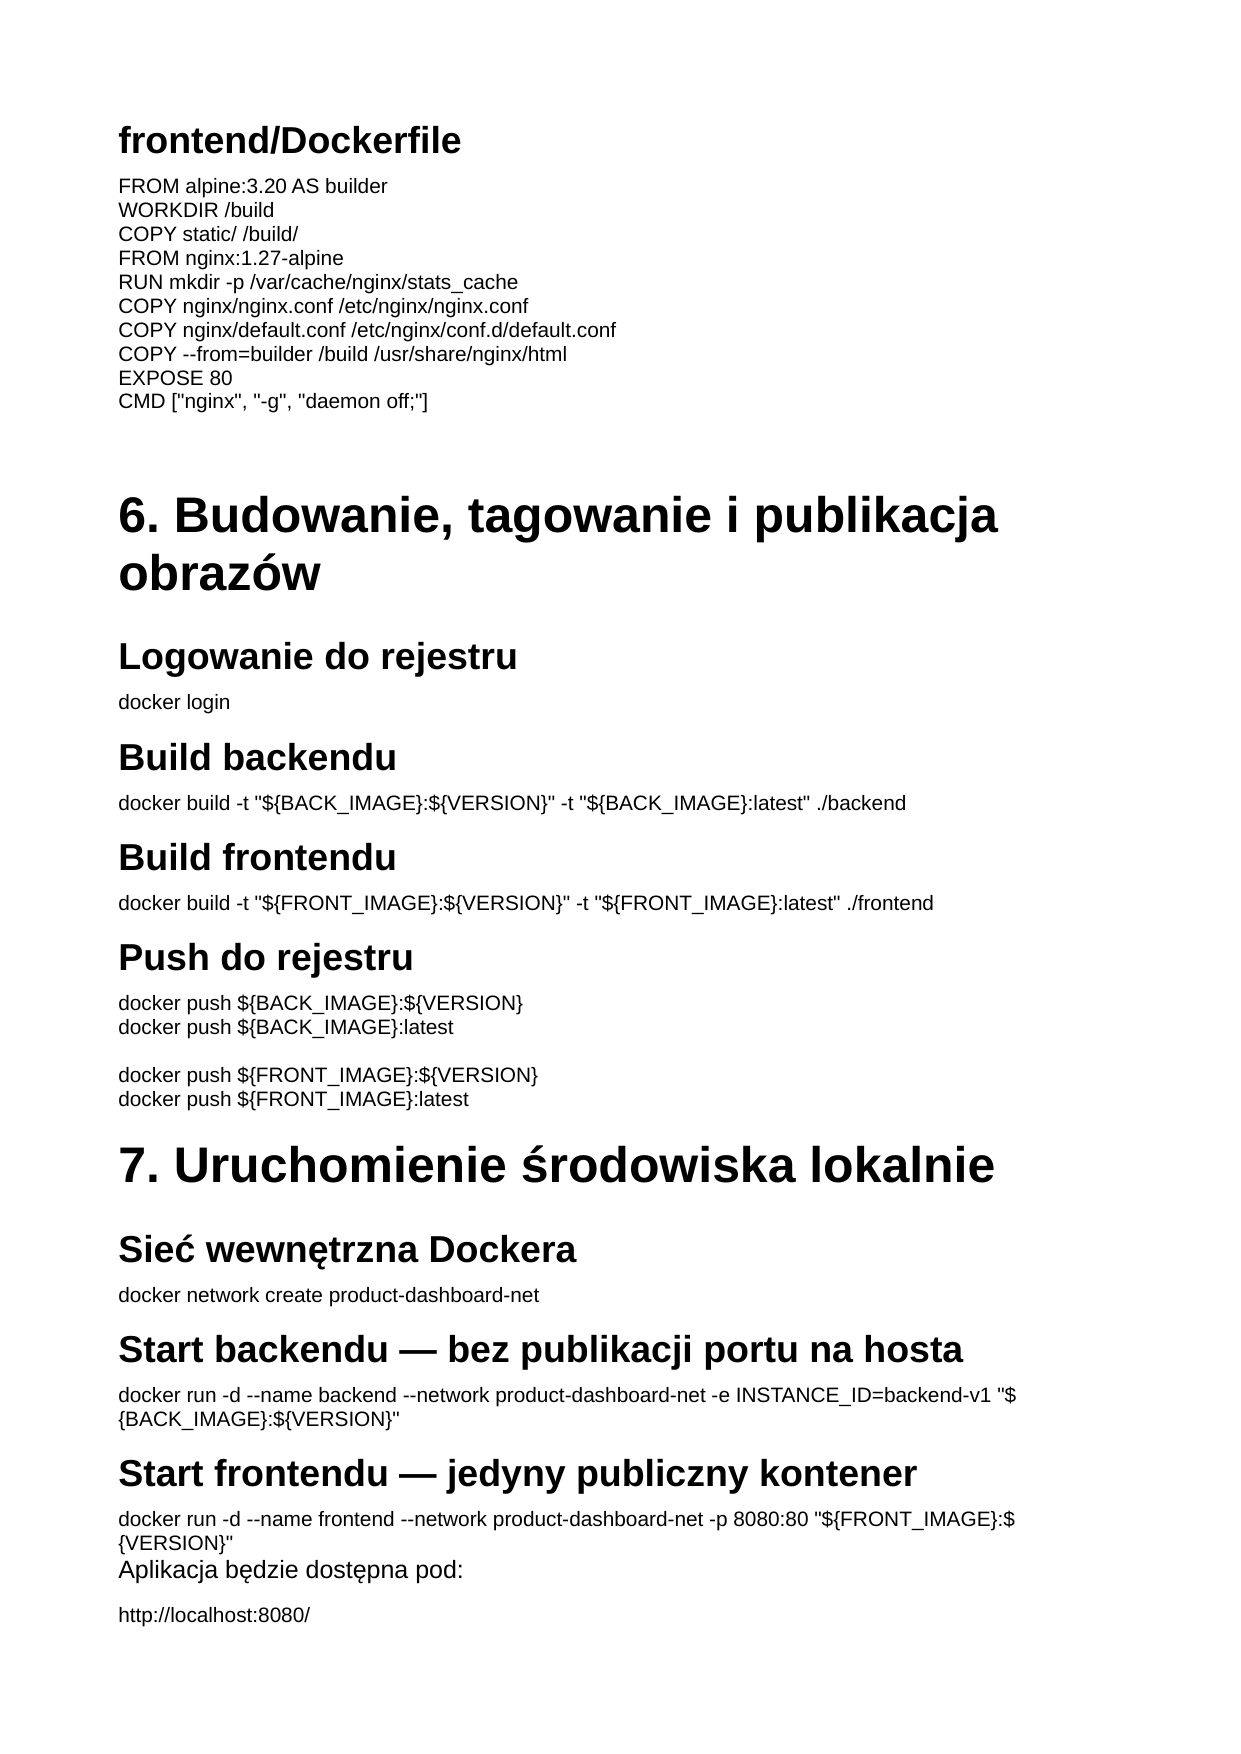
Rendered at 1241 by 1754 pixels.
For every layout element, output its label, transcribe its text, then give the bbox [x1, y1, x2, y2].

text docker run -d --name frontend --network product-dashboard-net -p 8080:80 "${FRONT_IMAGE}:${VERSION}" [118, 1507, 1122, 1555]
text docker build -t "${FRONT_IMAGE}:${VERSION}" -t "${FRONT_IMAGE}:latest" ./frontend [118, 891, 1122, 915]
text docker build -t "${BACK_IMAGE}:${VERSION}" -t "${BACK_IMAGE}:latest" ./backend [118, 790, 1122, 814]
subtitle 6. Budowanie, tagowanie i publikacja obrazów [118, 486, 1122, 601]
text COPY static/ /build/ [118, 222, 1122, 246]
text docker push ${BACK_IMAGE}:${VERSION} [118, 991, 1122, 1015]
subtitle frontend/Dockerfile [118, 118, 1122, 161]
text http://localhost:8080/ [118, 1603, 1122, 1627]
subtitle Logowanie do rejestru [118, 634, 1122, 677]
text COPY nginx/default.conf /etc/nginx/conf.d/default.conf [118, 317, 1122, 341]
text docker run -d --name backend --network product-dashboard-net -e INSTANCE_ID=backend-v1 "${BACK_IMAGE}:${VERSION}" [118, 1383, 1122, 1431]
text FROM nginx:1.27-alpine [118, 246, 1122, 269]
subtitle 7. Uruchomienie środowiska lokalnie [118, 1136, 1122, 1193]
text COPY --from=builder /build /usr/share/nginx/html [118, 341, 1122, 365]
text docker push ${FRONT_IMAGE}:${VERSION} [118, 1063, 1122, 1087]
subtitle Start frontendu — jedyny publiczny kontener [118, 1452, 1122, 1495]
subtitle Build backendu [118, 735, 1122, 778]
subtitle Sieć wewnętrzna Dockera [118, 1227, 1122, 1270]
text EXPOSE 80 [118, 365, 1122, 389]
text COPY nginx/nginx.conf /etc/nginx/nginx.conf [118, 293, 1122, 317]
subtitle Start backendu — bez publikacji portu na hosta [118, 1327, 1122, 1370]
text WORKDIR /build [118, 198, 1122, 222]
subtitle Push do rejestru [118, 936, 1122, 979]
text FROM alpine:3.20 AS builder [118, 174, 1122, 198]
text Aplikacja będzie dostępna pod: [118, 1555, 1122, 1584]
text docker network create product-dashboard-net [118, 1282, 1122, 1306]
subtitle Build frontendu [118, 835, 1122, 878]
text docker push ${BACK_IMAGE}:latest [118, 1015, 1122, 1039]
text docker push ${FRONT_IMAGE}:latest [118, 1087, 1122, 1111]
text RUN mkdir -p /var/cache/nginx/stats_cache [118, 269, 1122, 293]
text docker login [118, 690, 1122, 714]
text CMD ["nginx", "-g", "daemon off;"] [118, 389, 1122, 413]
